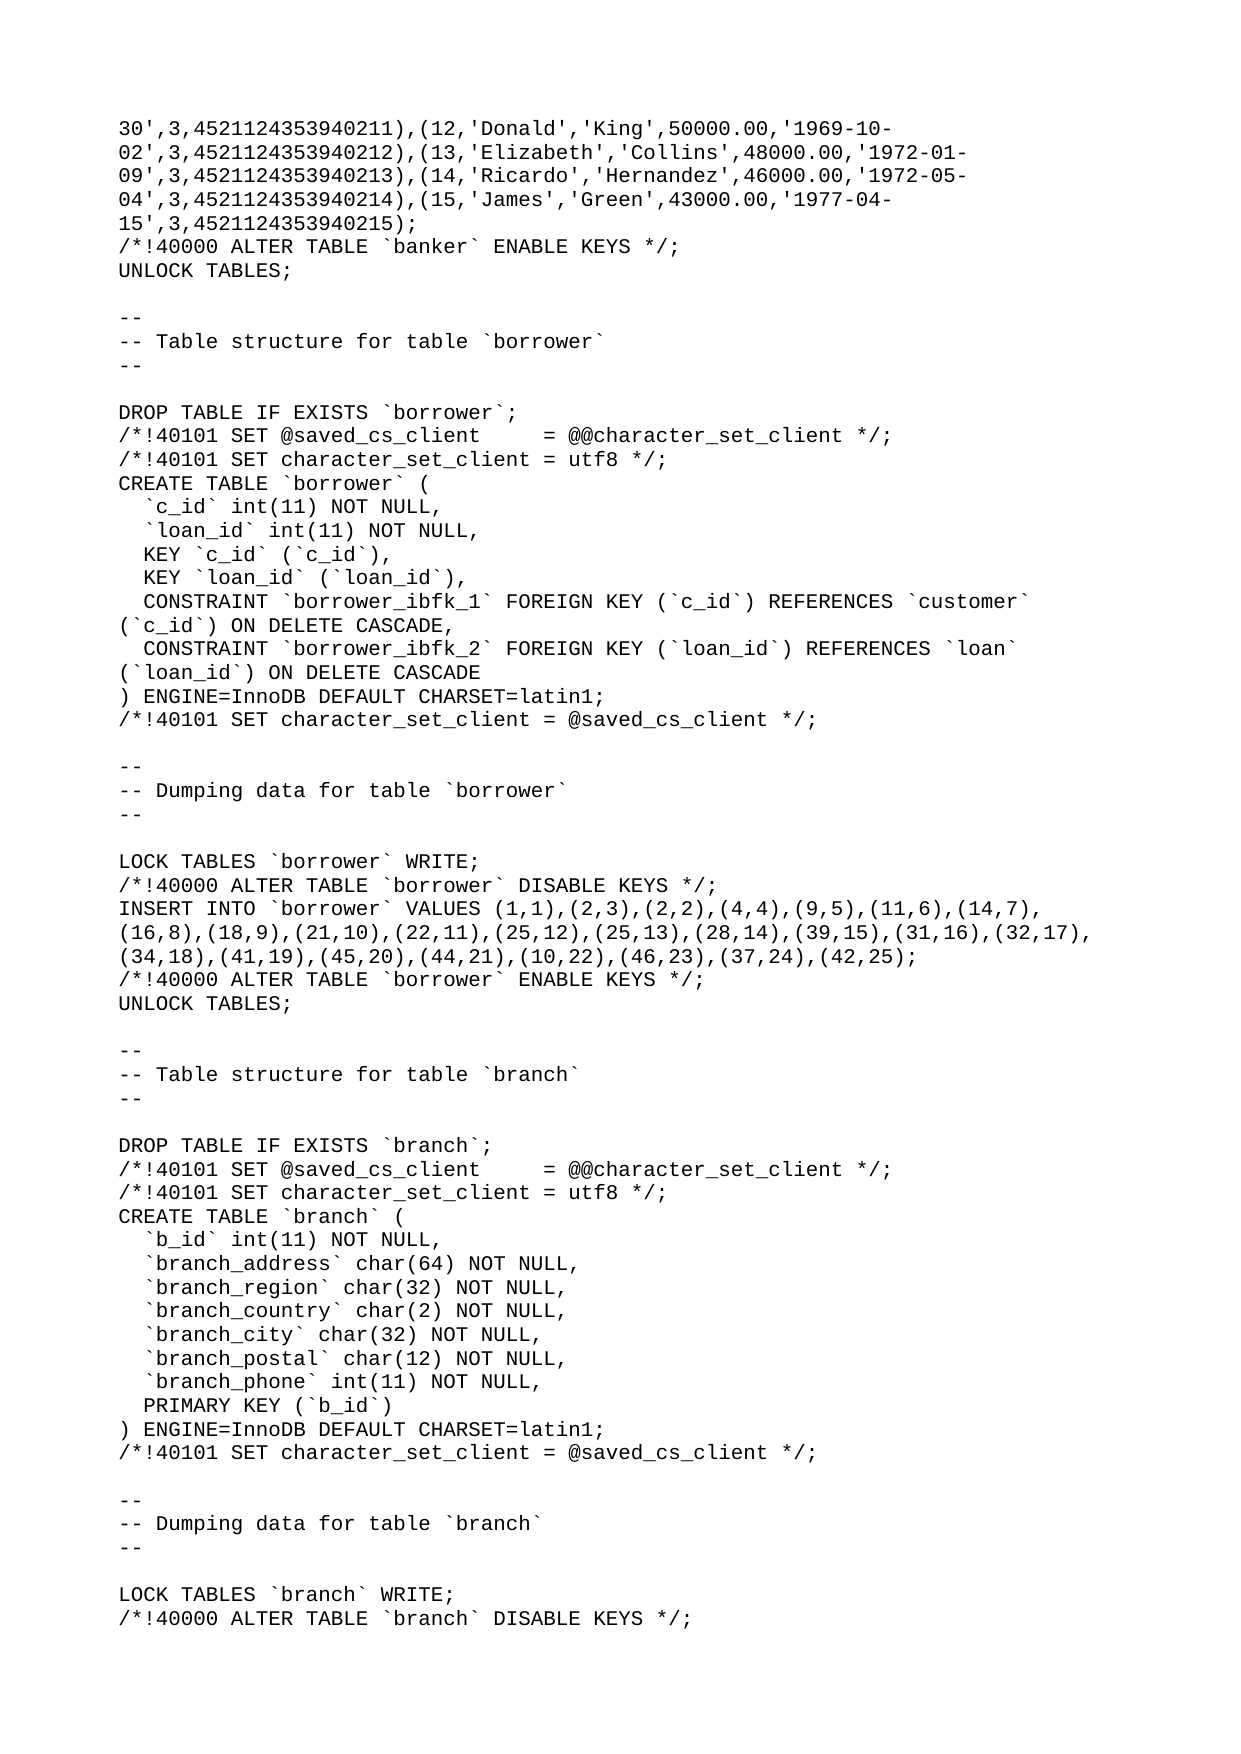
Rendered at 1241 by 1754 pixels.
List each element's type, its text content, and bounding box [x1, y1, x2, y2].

text CONSTRAINT `borrower_ibfk_2` FOREIGN KEY (`loan_id`) REFERENCES `loan` (`loan_id`) ON DELETE CASCADE [118, 638, 1122, 686]
text `loan_id` int(11) NOT NULL, [118, 520, 1122, 544]
text DROP TABLE IF EXISTS `borrower`; [118, 402, 1122, 426]
text /*!40000 ALTER TABLE `branch` DISABLE KEYS */; [118, 1608, 1122, 1631]
text `b_id` int(11) NOT NULL, [118, 1229, 1122, 1253]
text UNLOCK TABLES; [118, 993, 1122, 1017]
text ) ENGINE=InnoDB DEFAULT CHARSET=latin1; [118, 1419, 1122, 1442]
text /*!40101 SET character_set_client = utf8 */; [118, 1182, 1122, 1206]
text CREATE TABLE `branch` ( [118, 1206, 1122, 1229]
text -- [118, 757, 1122, 780]
text /*!40000 ALTER TABLE `borrower` DISABLE KEYS */; [118, 875, 1122, 898]
text /*!40000 ALTER TABLE `borrower` ENABLE KEYS */; [118, 969, 1122, 993]
text ) ENGINE=InnoDB DEFAULT CHARSET=latin1; [118, 686, 1122, 709]
text `branch_phone` int(11) NOT NULL, [118, 1371, 1122, 1395]
text /*!40101 SET character_set_client = @saved_cs_client */; [118, 709, 1122, 733]
text /*!40101 SET @saved_cs_client = @@character_set_client */; [118, 426, 1122, 449]
text CONSTRAINT `borrower_ibfk_1` FOREIGN KEY (`c_id`) REFERENCES `customer` (`c_id`) ON DELETE CASCADE, [118, 591, 1122, 638]
text `branch_address` char(64) NOT NULL, [118, 1253, 1122, 1277]
text LOCK TABLES `borrower` WRITE; [118, 851, 1122, 875]
text -- [118, 1537, 1122, 1561]
text DROP TABLE IF EXISTS `branch`; [118, 1135, 1122, 1158]
text `c_id` int(11) NOT NULL, [118, 496, 1122, 520]
text /*!40101 SET character_set_client = utf8 */; [118, 449, 1122, 473]
text CREATE TABLE `borrower` ( [118, 473, 1122, 496]
text `branch_postal` char(12) NOT NULL, [118, 1348, 1122, 1371]
text /*!40000 ALTER TABLE `banker` ENABLE KEYS */; [118, 236, 1122, 260]
text -- [118, 1088, 1122, 1111]
text `branch_region` char(32) NOT NULL, [118, 1277, 1122, 1300]
text -- Table structure for table `branch` [118, 1064, 1122, 1088]
text -- Table structure for table `borrower` [118, 331, 1122, 354]
text `branch_country` char(2) NOT NULL, [118, 1300, 1122, 1324]
text -- [118, 354, 1122, 378]
text /*!40101 SET @saved_cs_client = @@character_set_client */; [118, 1158, 1122, 1182]
text -- [118, 1489, 1122, 1513]
text -- [118, 1040, 1122, 1064]
text PRIMARY KEY (`b_id`) [118, 1395, 1122, 1419]
text 30',3,4521124353940211),(12,'Donald','King',50000.00,'1969-10-02',3,4521124353940212),(13,'Elizabeth','Collins',48000.00,'1972-01-09',3,4521124353940213),(14,'Ricardo','Hernandez',46000.00,'1972-05-04',3,4521124353940214),(15,'James','Green',43000.00,'1977-04-15',3,4521124353940215); [118, 118, 1122, 236]
text INSERT INTO `borrower` VALUES (1,1),(2,3),(2,2),(4,4),(9,5),(11,6),(14,7),(16,8),(18,9),(21,10),(22,11),(25,12),(25,13),(28,14),(39,15),(31,16),(32,17),(34,18),(41,19),(45,20),(44,21),(10,22),(46,23),(37,24),(42,25); [118, 898, 1122, 969]
text KEY `c_id` (`c_id`), [118, 544, 1122, 567]
text -- [118, 307, 1122, 331]
text /*!40101 SET character_set_client = @saved_cs_client */; [118, 1442, 1122, 1466]
text -- [118, 804, 1122, 827]
text LOCK TABLES `branch` WRITE; [118, 1584, 1122, 1608]
text -- Dumping data for table `branch` [118, 1513, 1122, 1537]
text `branch_city` char(32) NOT NULL, [118, 1324, 1122, 1348]
text -- Dumping data for table `borrower` [118, 780, 1122, 804]
text KEY `loan_id` (`loan_id`), [118, 567, 1122, 591]
text UNLOCK TABLES; [118, 260, 1122, 284]
